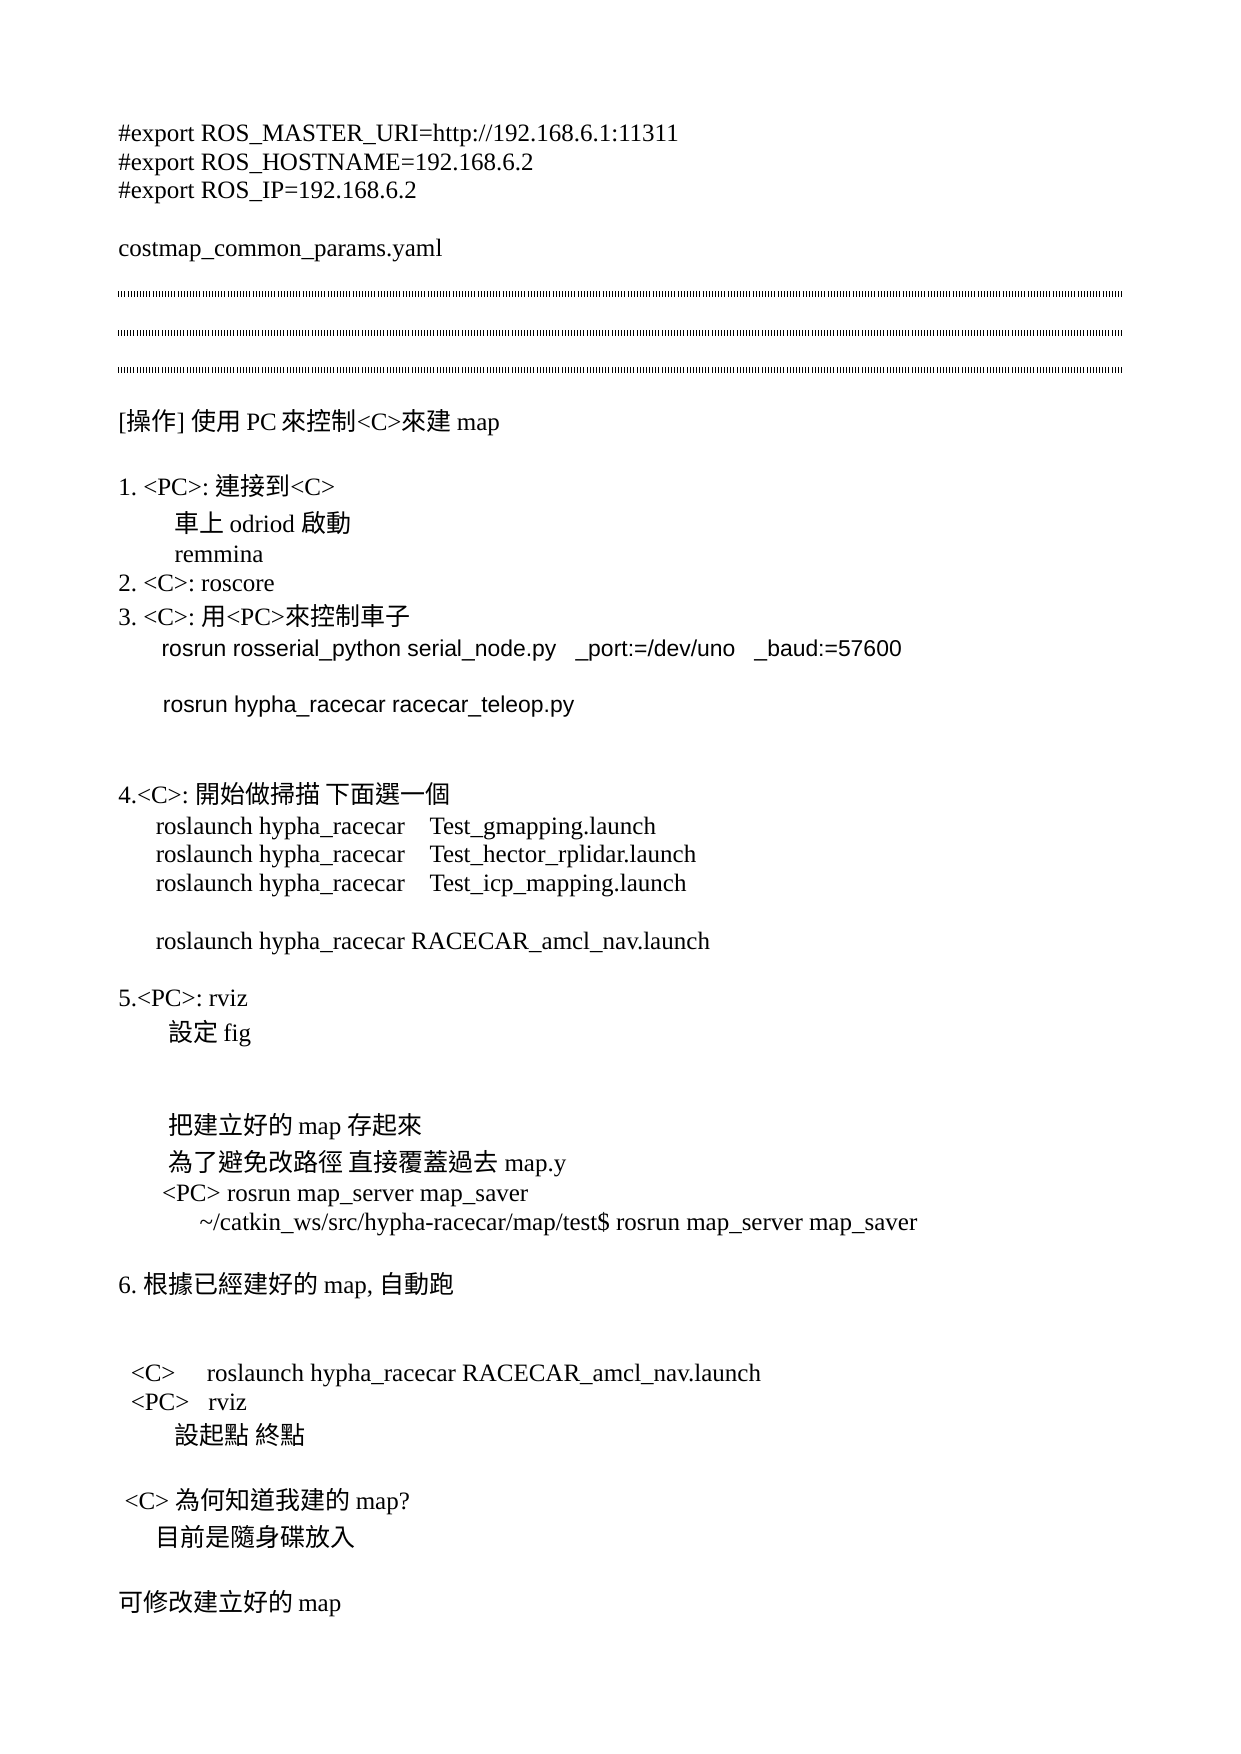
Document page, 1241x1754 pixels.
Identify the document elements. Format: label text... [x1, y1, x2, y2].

text roslaunch hypha_racecar RACECAR_amcl_nav.launch [118, 926, 1122, 954]
text costmap_common_params.yaml [118, 233, 1122, 262]
text 為了避免改路徑 直接覆蓋過去 map.y [118, 1142, 1122, 1178]
text <PC> rviz [118, 1387, 1122, 1416]
text 目前是隨身碟放入 [118, 1517, 1122, 1553]
text ~/catkin_ws/src/hypha-racecar/map/test$ rosrun map_server map_saver [118, 1207, 1122, 1236]
text 設定fig [118, 1012, 1122, 1048]
text remmina [118, 539, 1122, 568]
text 2. <C>: roscore [118, 568, 1122, 597]
text 3. <C>: 用<PC>來控制車子 [118, 597, 1122, 633]
text 4.<C>: 開始做掃描 下面選一個 [118, 774, 1122, 811]
text 車上odriod 啟動 [118, 503, 1122, 539]
text 把建立好的map 存起來 [118, 1106, 1122, 1142]
text 6. 根據已經建好的 map, 自動跑 [118, 1264, 1122, 1301]
text 可修改建立好的map [118, 1582, 1122, 1618]
text 設起點 終點 [118, 1416, 1122, 1452]
text <C> 為何知道我建的map? [118, 1481, 1122, 1517]
text <C> roslaunch hypha_racecar RACECAR_amcl_nav.launch [118, 1358, 1122, 1387]
text rosrun hypha_racecar racecar_teleop.py [118, 691, 1122, 717]
text roslaunch hypha_racecar Test_gmapping.launch [118, 811, 1122, 839]
text #export ROS_HOSTNAME=192.168.6.2 [118, 147, 1122, 176]
text 5.<PC>: rviz [118, 983, 1122, 1012]
text 1. <PC>: 連接到<C> [118, 467, 1122, 503]
text rosrun rosserial_python serial_node.py _port:=/dev/uno _baud:=57600 [118, 633, 1122, 662]
text #export ROS_MASTER_URI=http://192.168.6.1:11311 [118, 118, 1122, 147]
text [操作] 使用PC來控制<C>來建map [118, 402, 1122, 438]
text #export ROS_IP=192.168.6.2 [118, 176, 1122, 204]
text roslaunch hypha_racecar Test_icp_mapping.launch [118, 868, 1122, 897]
text <PC> rosrun map_server map_saver [118, 1178, 1122, 1207]
text roslaunch hypha_racecar Test_hector_rplidar.launch [118, 839, 1122, 868]
